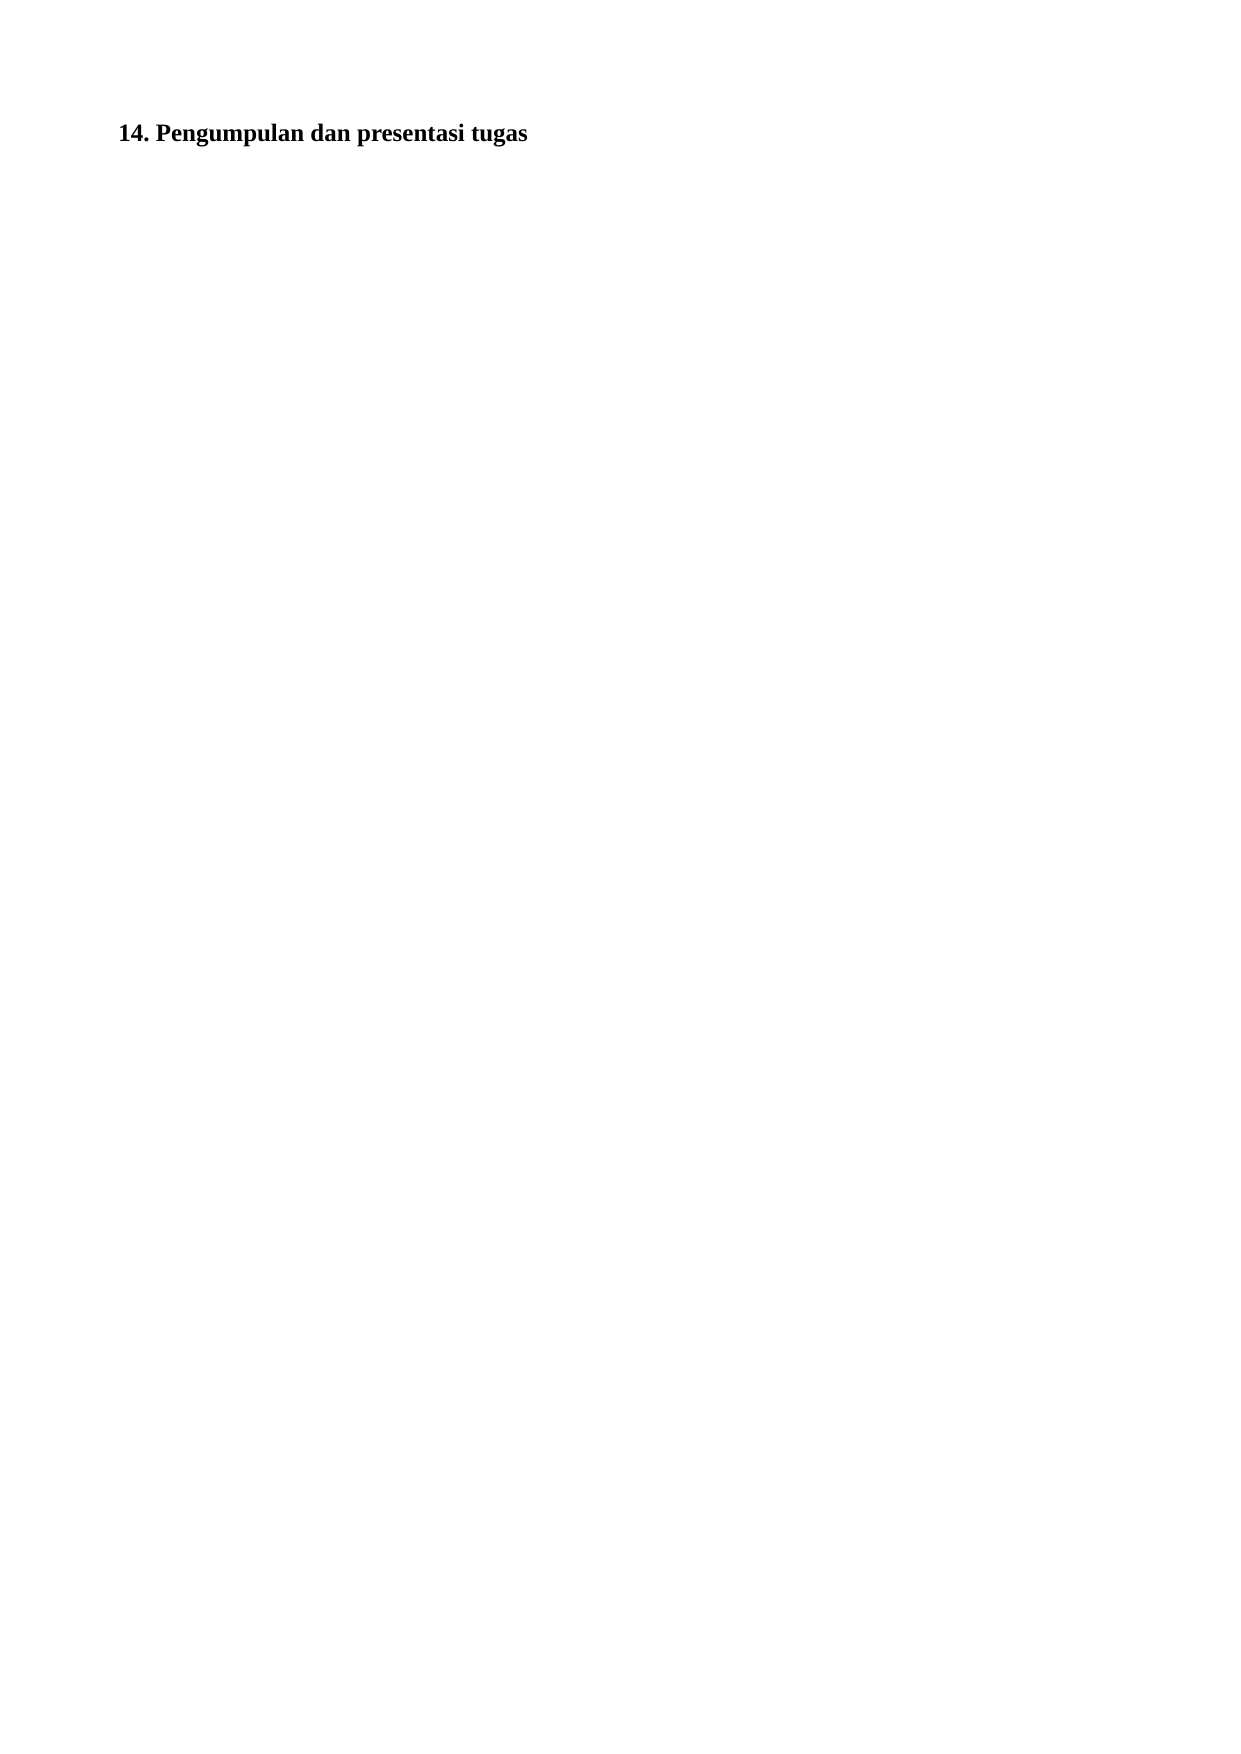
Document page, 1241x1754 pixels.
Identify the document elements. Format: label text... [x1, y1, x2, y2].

text 14. Pengumpulan dan presentasi tugas [118, 118, 1122, 147]
